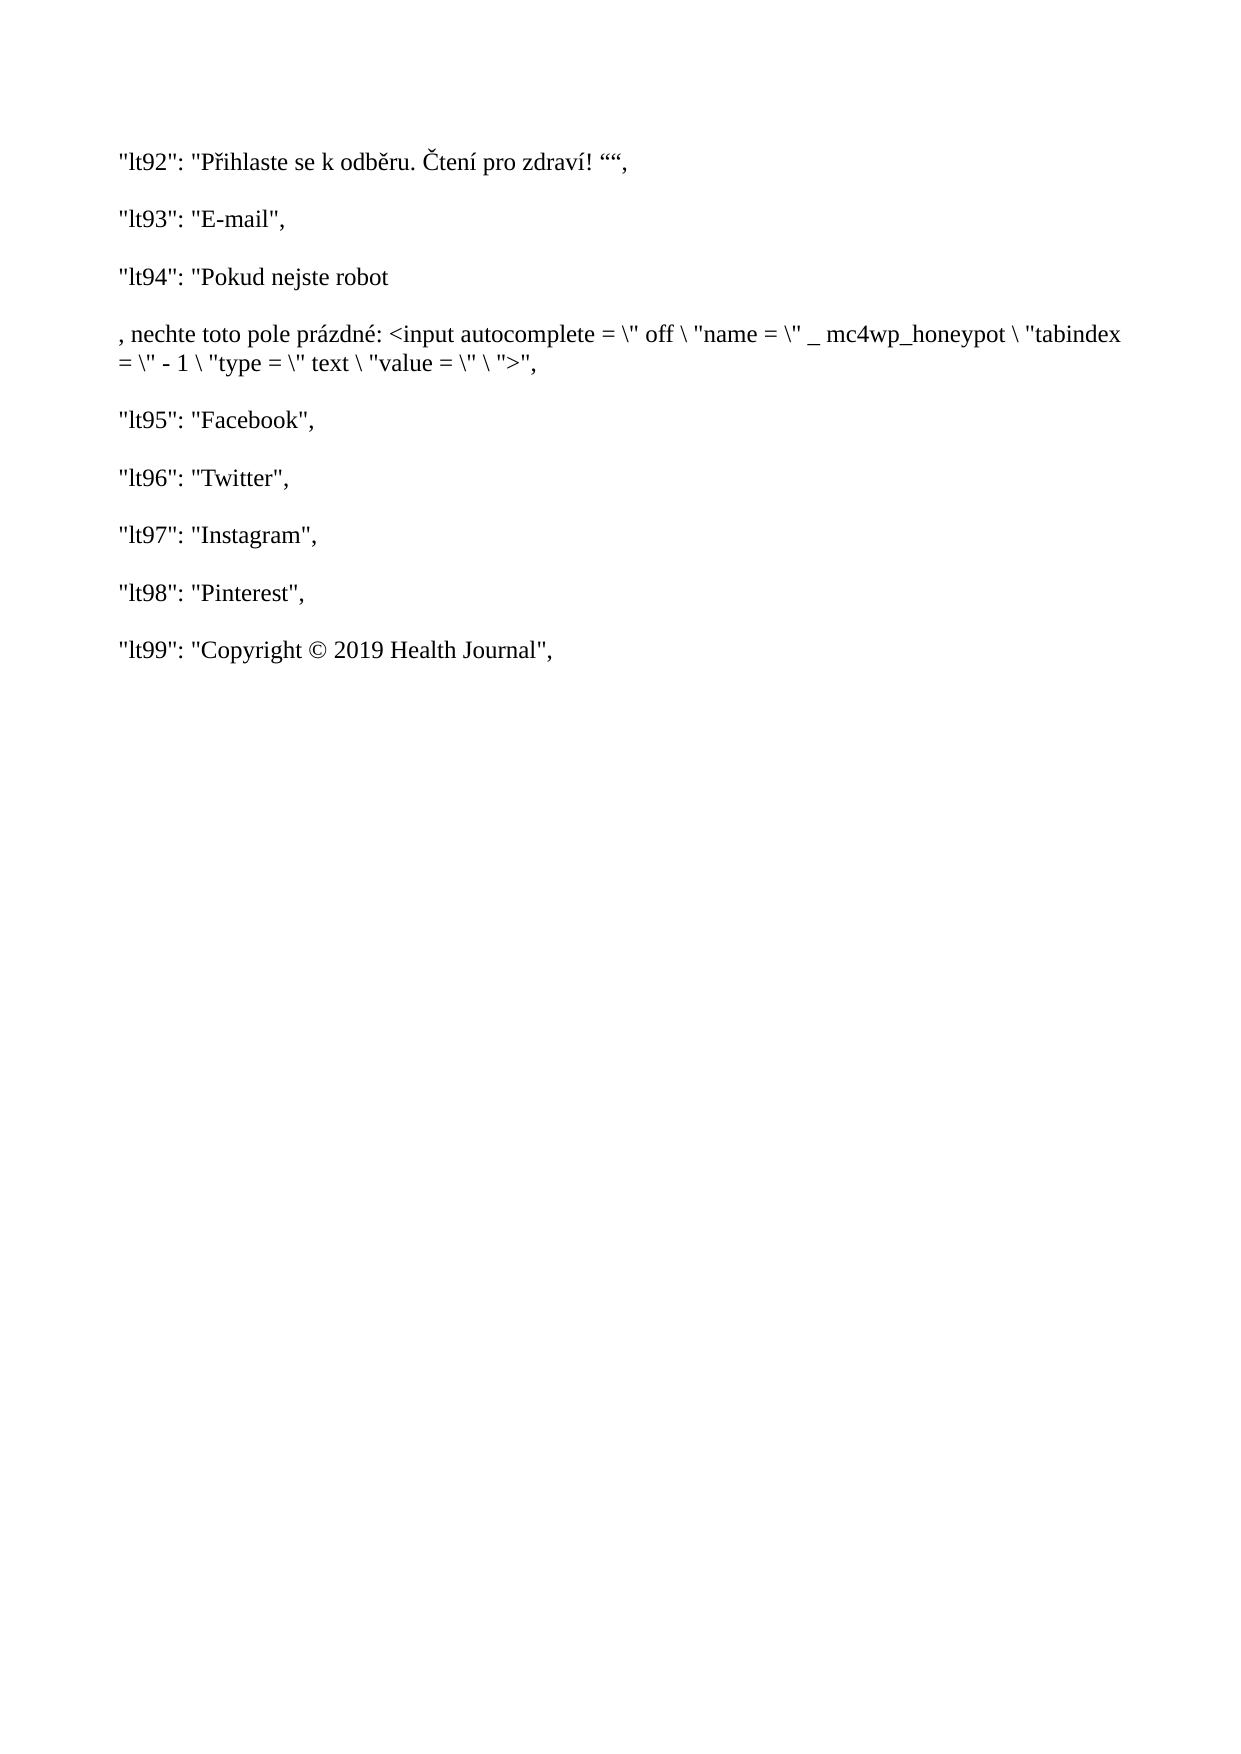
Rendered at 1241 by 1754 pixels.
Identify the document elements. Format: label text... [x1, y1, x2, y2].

text "lt96": "Twitter", [118, 463, 1122, 492]
text "lt92": "Přihlaste se k odběru. Čtení pro zdraví! ““, [118, 147, 1122, 176]
text , nechte toto pole prázdné: <input autocomplete = \" off \ "name = \" _ mc4wp_honeypot \ "tabindex = \" - 1 \ "type = \" text \ "value = \" \ ">", [118, 319, 1122, 377]
text "lt94": "Pokud nejste robot [118, 262, 1122, 291]
text "lt95": "Facebook", [118, 406, 1122, 434]
text "lt97": "Instagram", [118, 521, 1122, 549]
text "lt99": "Copyright © 2019 Health Journal", [118, 636, 1122, 664]
text "lt93": "E-mail", [118, 204, 1122, 233]
text "lt98": "Pinterest", [118, 578, 1122, 607]
